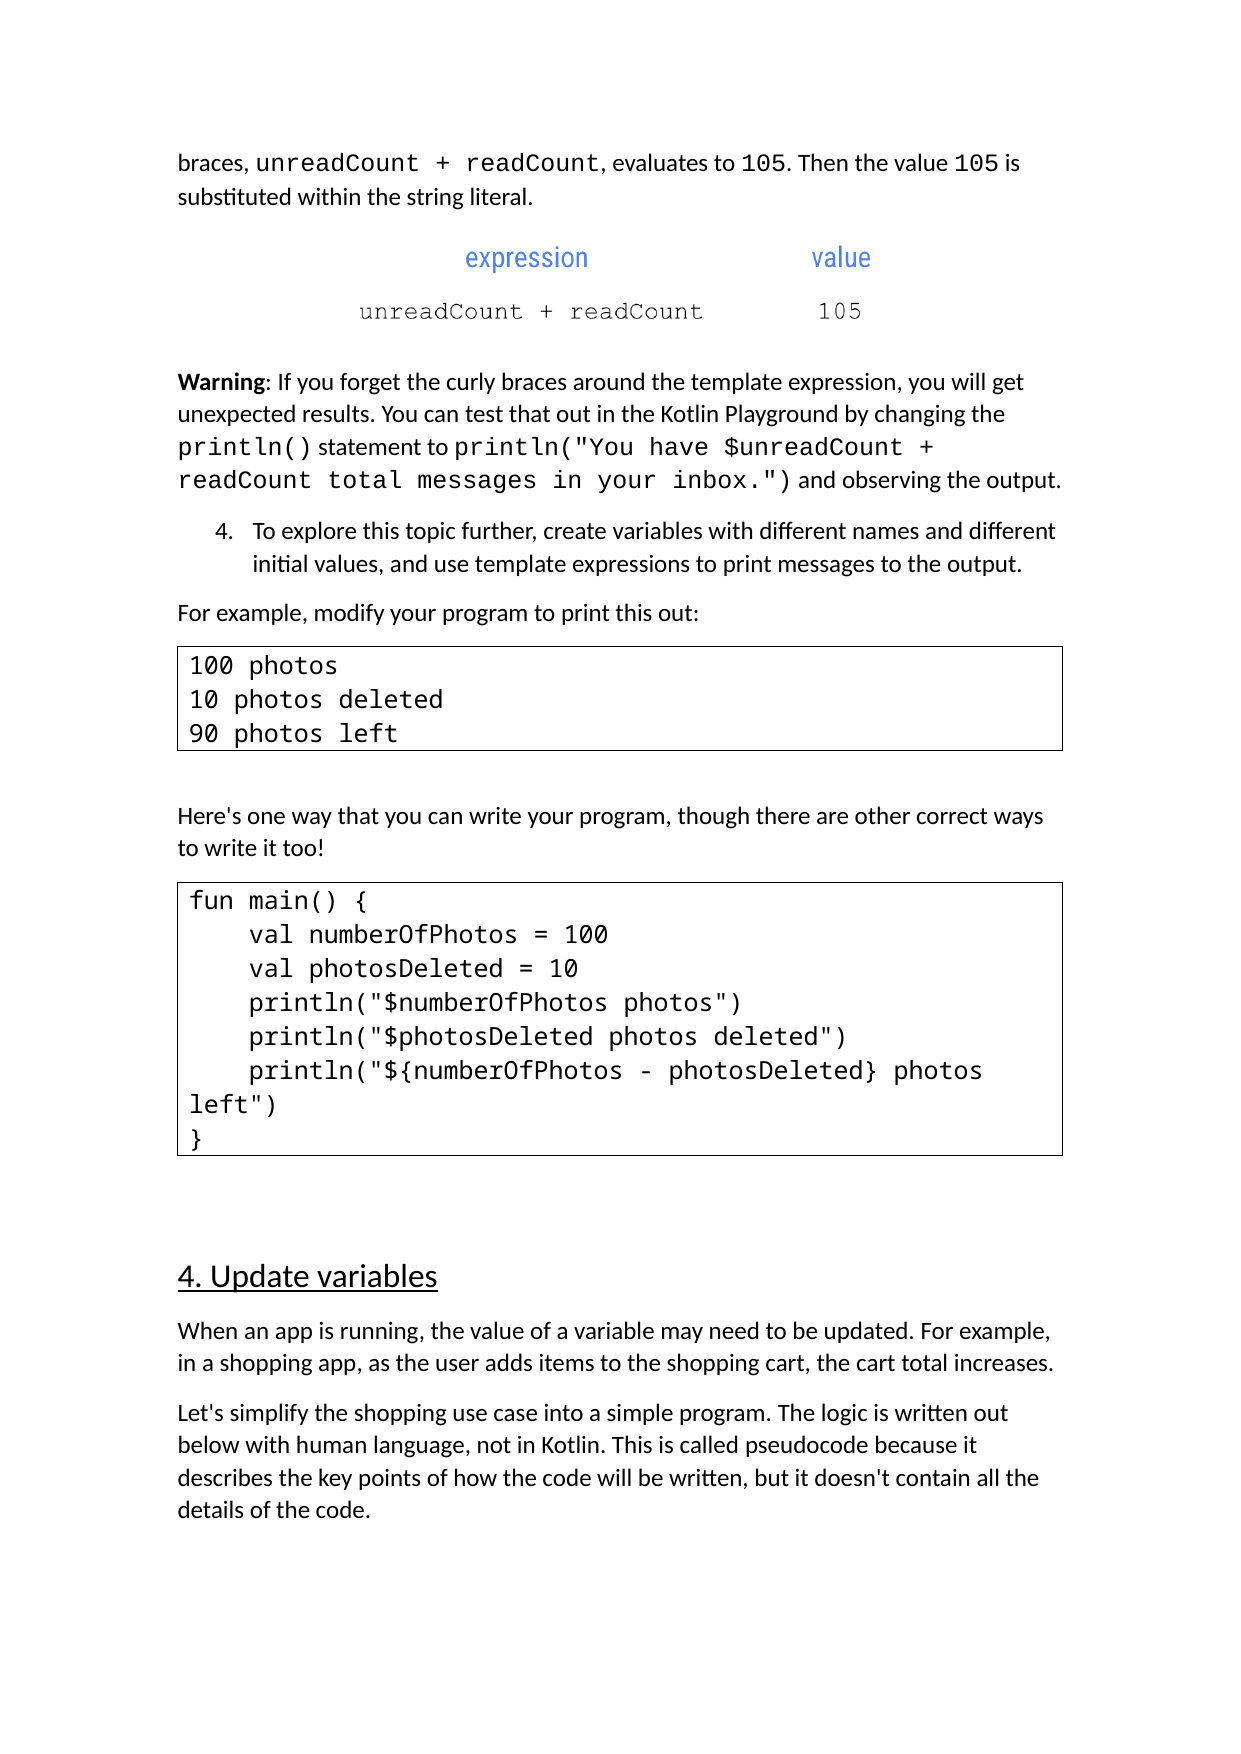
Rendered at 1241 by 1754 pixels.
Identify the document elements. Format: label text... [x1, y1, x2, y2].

text Here's one way that you can write your program, though there are other correct ways to write it too! [177, 800, 1063, 863]
table_header fun main() { val numberOfPhotos = 100 val photosDeleted = 10 println("$numberOfPhotos photos") println("$photosDeleted photos deleted") println("${numberOfPhotos - photosDeleted} photos left") } [178, 883, 1062, 1155]
text Let's simplify the shopping use case into a simple program. The logic is written out below with human language, not in Kotlin. This is called pseudocode because it describes the key points of how the code will be written, but it doesn't contain all the details of the code. [177, 1397, 1063, 1525]
list To explore this topic further, create variables with different names and different initial values, and use template expressions to print messages to the output. [215, 515, 1063, 578]
text Warning: If you forget the curly braces around the template expression, you will get unexpected results. You can test that out in the Kotlin Playground by changing the println() statement to println("You have $unreadCount + readCount total messages in your inbox.") and observing the output. [177, 366, 1063, 496]
table_header 100 photos 10 photos deleted 90 photos left [178, 647, 1062, 749]
text 4. Update variables [177, 1255, 1063, 1296]
text When an app is running, the value of a variable may need to be updated. For example, in a shopping app, as the user adds items to the shopping cart, the cart total increases. [177, 1315, 1063, 1378]
text For example, modify your program to print this out: [177, 597, 1063, 627]
text braces, unreadCount + readCount, evaluates to 105. Then the value 105 is substituted within the string literal. [177, 148, 1063, 212]
